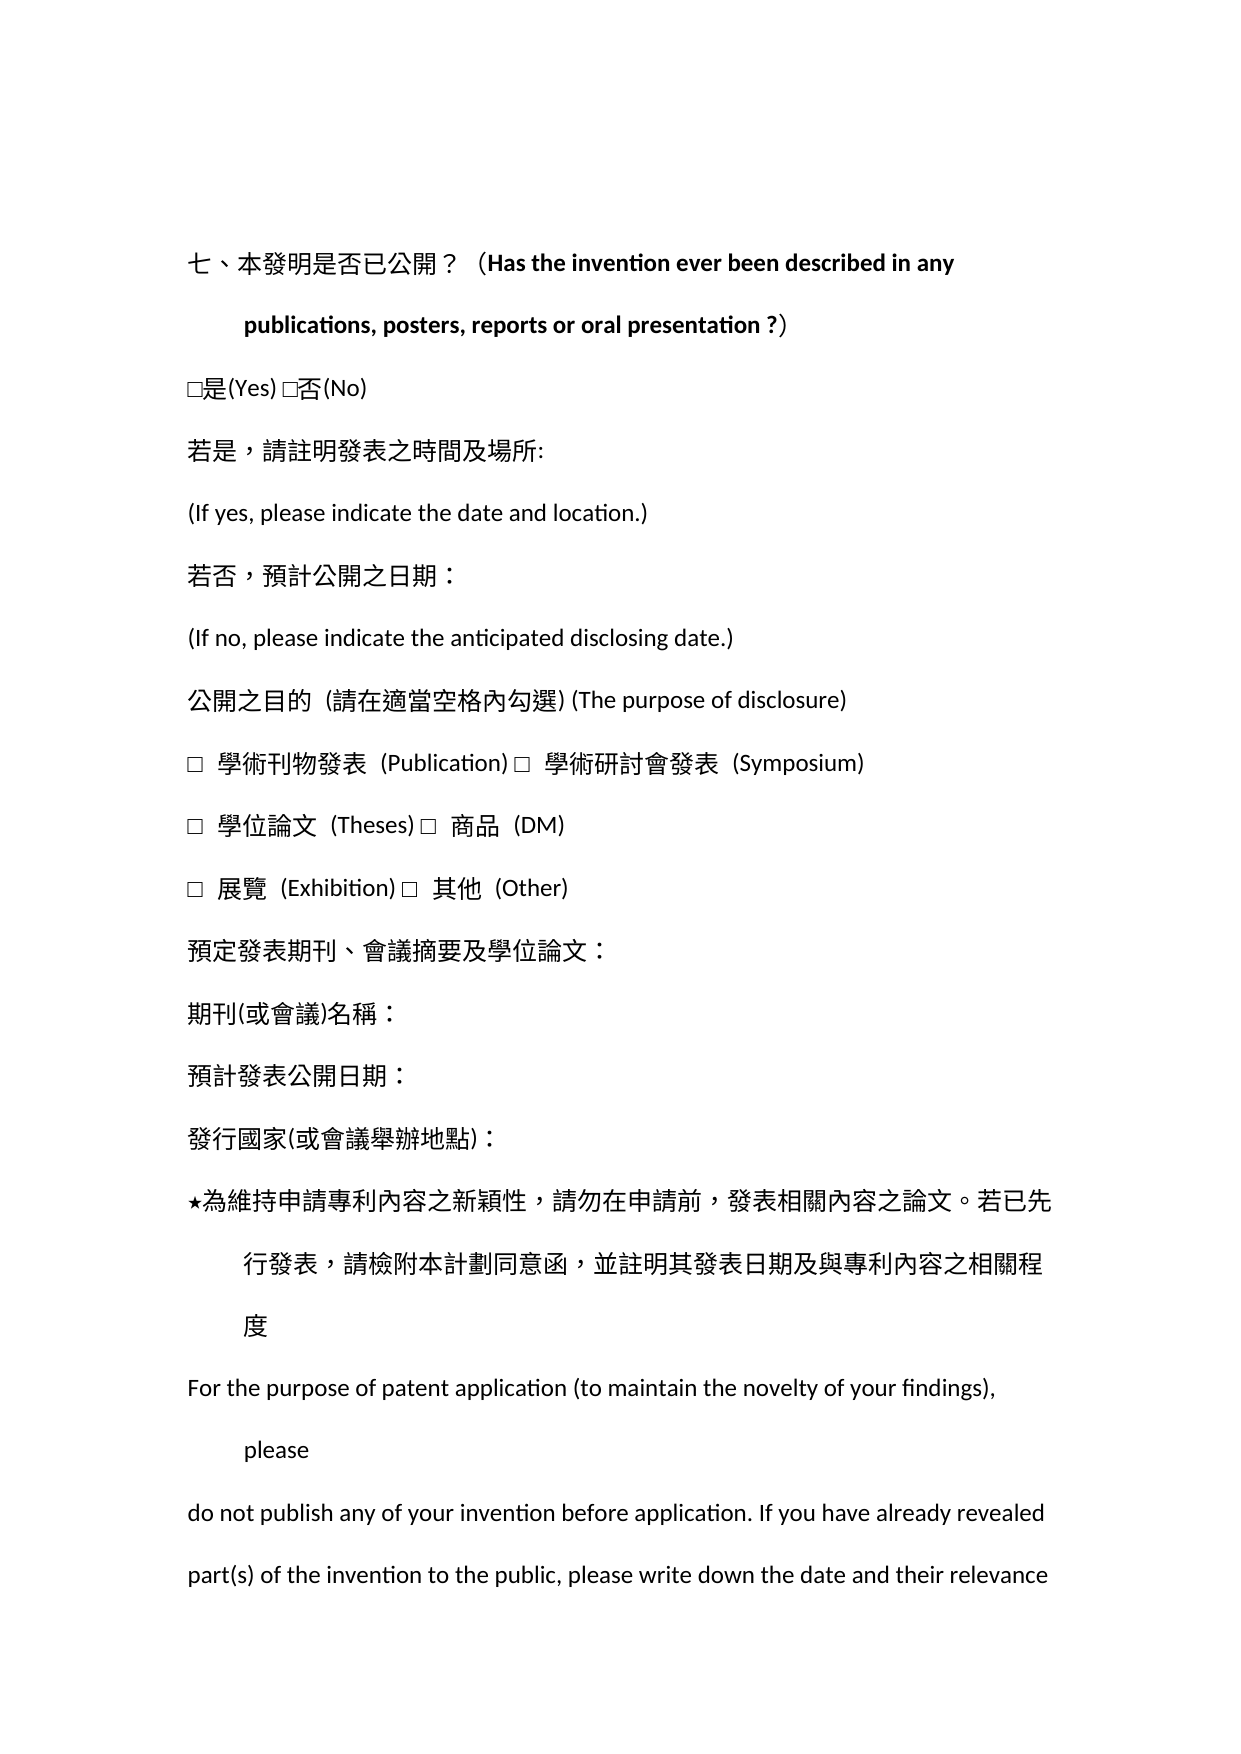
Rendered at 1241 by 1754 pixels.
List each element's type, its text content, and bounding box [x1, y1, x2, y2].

text For the purpose of patent application (to maintain the novelty of your findings), please [187, 1346, 1053, 1471]
text part(s) of the invention to the public, please write down the date and their relevance [187, 1533, 1053, 1596]
text (If no, please indicate the anticipated disclosing date.) [187, 596, 1053, 658]
text do not publish any of your invention before application. If you have already revealed [187, 1471, 1053, 1533]
text 預計發表公開日期： [187, 1033, 1053, 1096]
text 若否，預計公開之日期： [187, 533, 1053, 596]
text 七、本發明是否已公開？（Has the invention ever been described in any publications, posters, reports or oral presentation ?） [187, 221, 1053, 346]
text □ 學位論文 (Theses) □ 商品 (DM) [187, 783, 1053, 846]
text (If yes, please indicate the date and location.) [187, 471, 1053, 533]
text □ 展覽 (Exhibition) □ 其他 (Other) [187, 846, 1053, 908]
text 公開之目的 (請在適當空格內勾選) (The purpose of disclosure) [187, 658, 1053, 721]
text □ 學術刊物發表 (Publication) □ 學術研討會發表 (Symposium) [187, 721, 1053, 783]
text 預定發表期刊、會議摘要及學位論文： [187, 908, 1053, 971]
text 發行國家(或會議舉辦地點)： [187, 1096, 1053, 1158]
text □是(Yes) □否(No) [187, 346, 1053, 408]
text ★為維持申請專利內容之新穎性，請勿在申請前，發表相關內容之論文。若已先行發表，請檢附本計劃同意函，並註明其發表日期及與專利內容之相關程度 [187, 1158, 1053, 1346]
text 若是，請註明發表之時間及場所: [187, 408, 1053, 471]
text 期刊(或會議)名稱： [187, 971, 1053, 1033]
